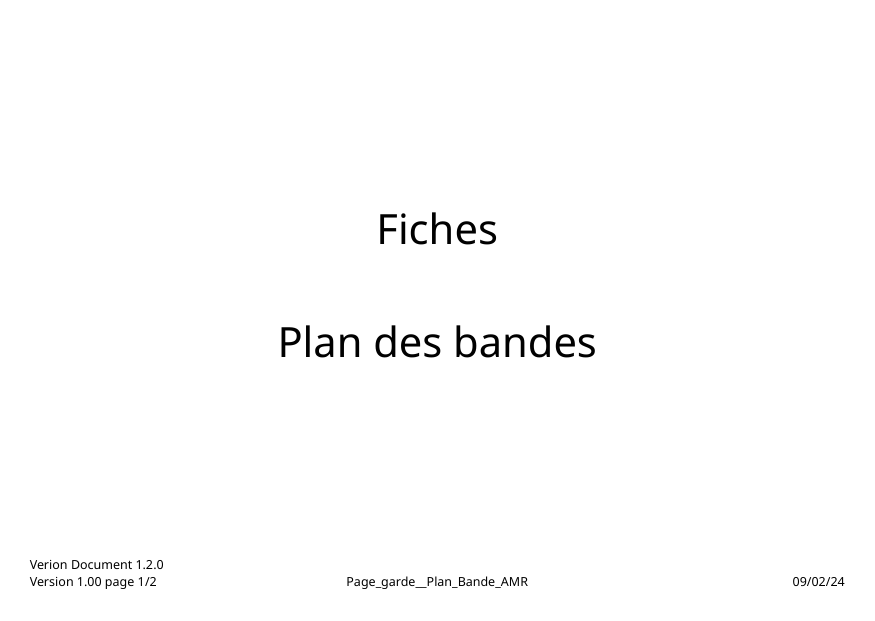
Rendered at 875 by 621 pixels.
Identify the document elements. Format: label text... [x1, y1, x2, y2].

text Plan des bandes [29, 313, 844, 370]
text Fiches [29, 200, 844, 257]
